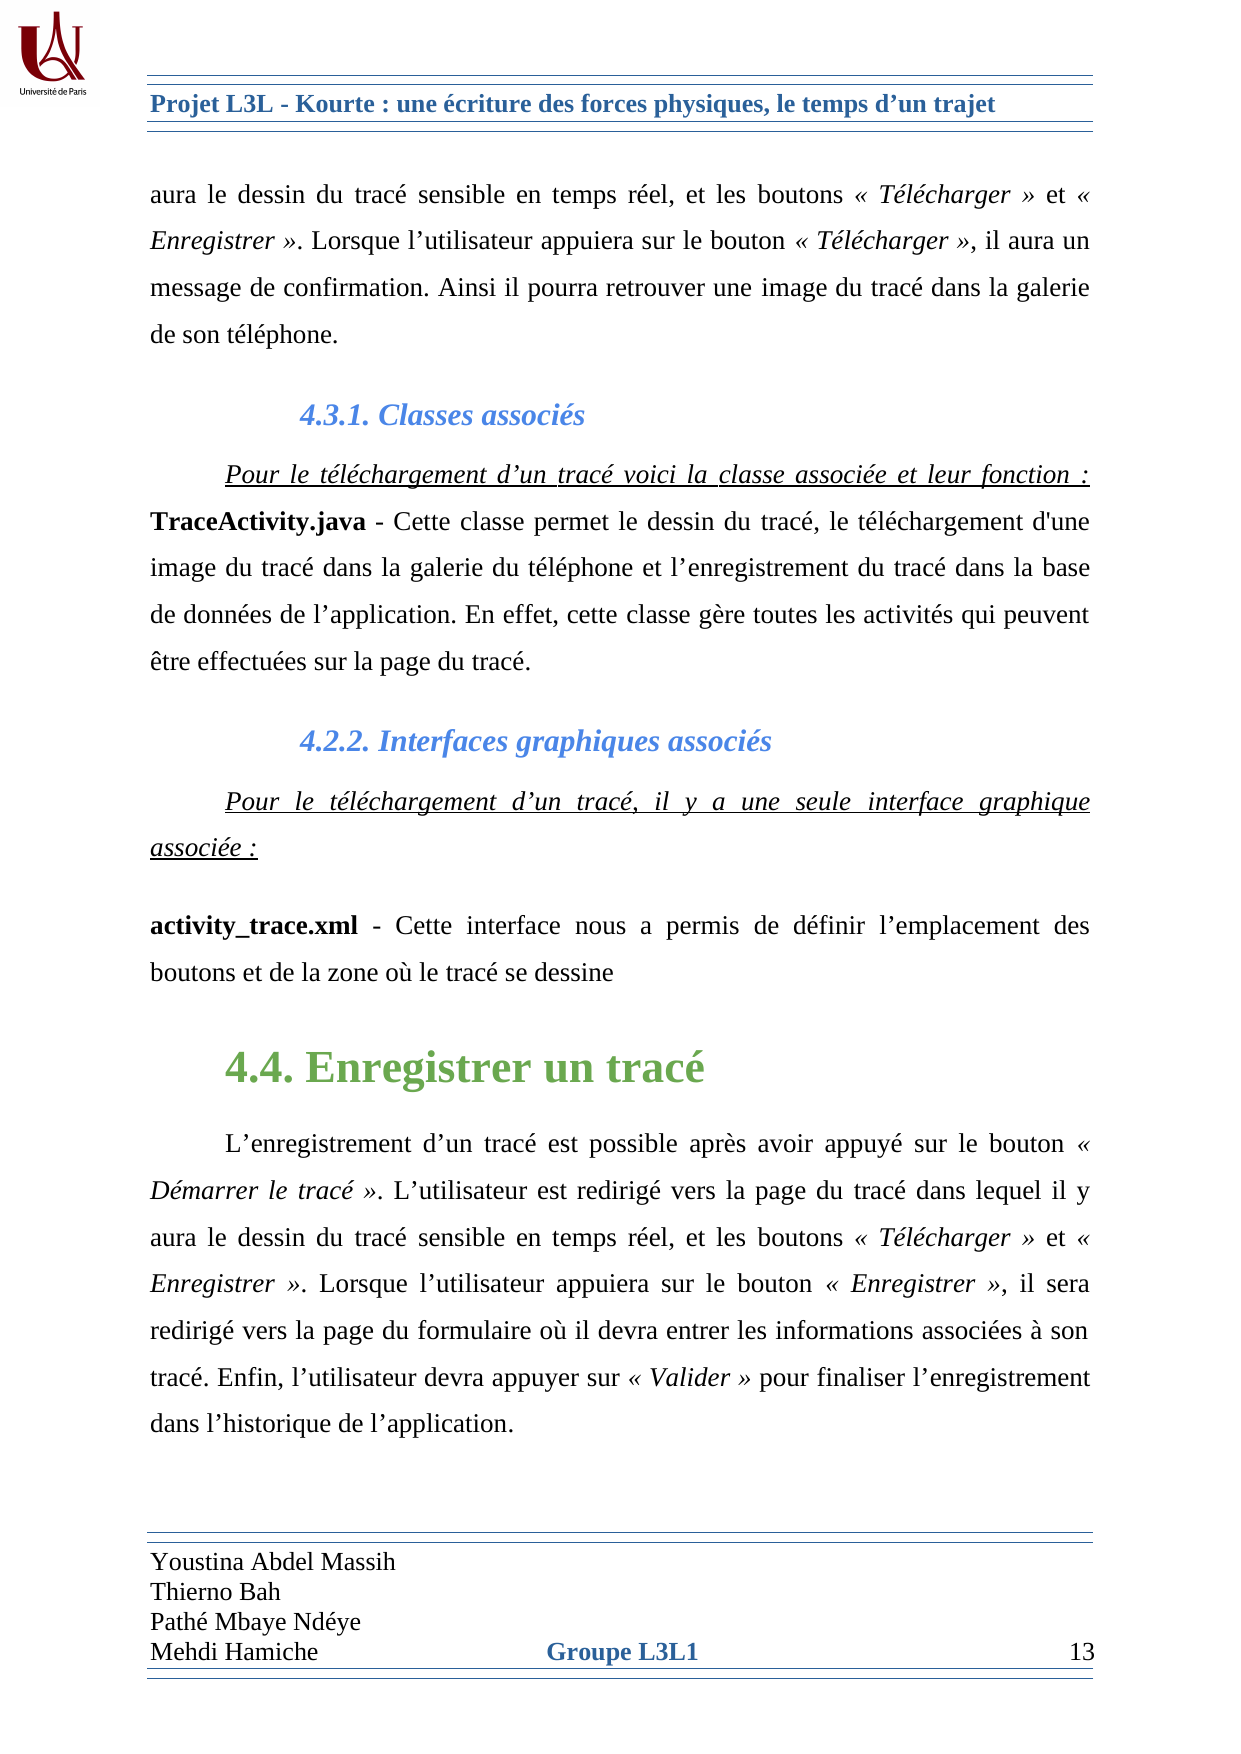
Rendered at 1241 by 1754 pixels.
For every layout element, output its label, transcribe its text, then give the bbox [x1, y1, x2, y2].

text L’enregistrement d’un tracé est possible après avoir appuyé sur le bouton « Démarrer le tracé ». L’utilisateur est redirigé vers la page du tracé dans lequel il y aura le dessin du tracé sensible en temps réel, et les boutons « Télécharger » et « Enregistrer ». Lorsque l’utilisateur appuiera sur le bouton « Enregistrer », il sera redirigé vers la page du formulaire où il devra entrer les informations associées à son tracé. Enfin, l’utilisateur devra appuyer sur « Valider » pour finaliser l’enregistrement dans l’historique de l’application. [150, 1127, 1090, 1439]
text aura le dessin du tracé sensible en temps réel, et les boutons « Télécharger » et « Enregistrer ». Lorsque l’utilisateur appuiera sur le bouton « Télécharger », il aura un message de confirmation. Ainsi il pourra retrouver une image du tracé dans la galerie de son téléphone. [150, 178, 1090, 349]
subtitle 4.4. Enregistrer un tracé [150, 1040, 1090, 1093]
subtitle 4.2.2. Interfaces graphiques associés [225, 722, 1090, 758]
text activity_trace.xml - Cette interface nous a permis de définir l’emplacement des boutons et de la zone où le tracé se dessine [150, 909, 1090, 987]
subtitle 4.3.1. Classes associés [225, 396, 1090, 432]
text Pour le téléchargement d’un tracé voici la classe associée et leur fonction : TraceActivity.java - Cette classe permet le dessin du tracé, le téléchargement d'une image du tracé dans la galerie du téléphone et l’enregistrement du tracé dans la base de données de l’application. En effet, cette classe gère toutes les activités qui peuvent être effectuées sur la page du tracé. [150, 458, 1090, 676]
text Pour le téléchargement d’un tracé, il y a une seule interface graphique associée : [150, 785, 1090, 862]
picture [0, 0, 101, 107]
